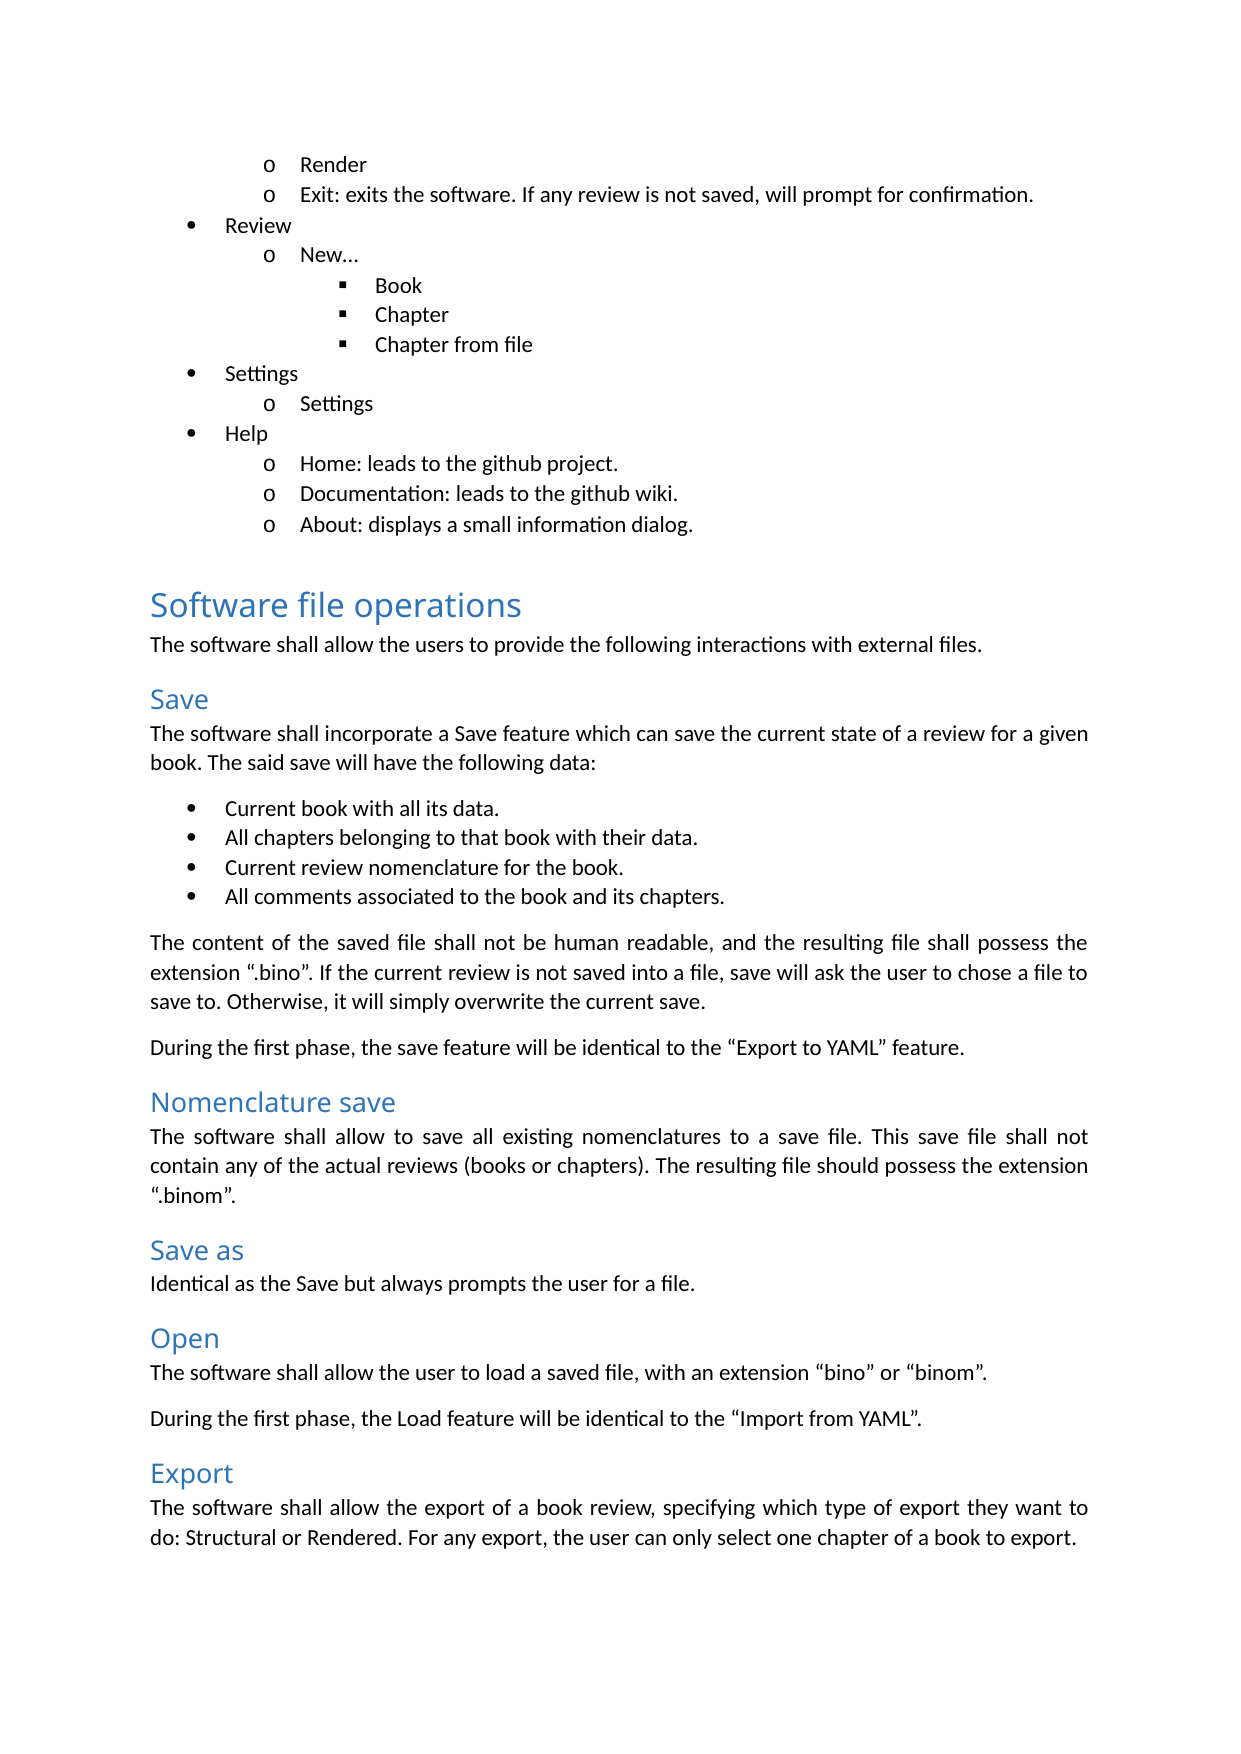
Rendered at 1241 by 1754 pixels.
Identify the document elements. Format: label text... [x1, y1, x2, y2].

list Exit: exits the software. If any review is not saved, will prompt for confirmation. [262, 181, 1090, 210]
list New… [262, 241, 1090, 270]
subtitle Software file operations [150, 582, 1090, 628]
text During the first phase, the Load feature will be identical to the “Import from YAML”. [150, 1404, 1090, 1432]
text The software shall allow to save all existing nomenclatures to a save file. This save file shall not contain any of the actual reviews (books or chapters). The resulting file should possess the extension “.binom”. [150, 1122, 1090, 1209]
list Chapter [337, 301, 1090, 329]
list Review [187, 211, 1090, 239]
text During the first phase, the save feature will be identical to the “Export to YAML” feature. [150, 1033, 1090, 1061]
list Render [262, 150, 1090, 179]
text The software shall allow the users to provide the following interactions with external files. [150, 630, 1090, 658]
list Chapter from file [337, 330, 1090, 358]
list Documentation: leads to the github wiki. [262, 479, 1090, 508]
list Current book with all its data. [187, 794, 1090, 822]
list All chapters belonging to that book with their data. [187, 823, 1090, 852]
text The content of the saved file shall not be human readable, and the resulting file shall possess the extension “.bino”. If the current review is not saved into a file, save will ask the user to chose a file to save to. Otherwise, it will simply overwrite the current save. [150, 928, 1090, 1015]
list Home: leads to the github project. [262, 449, 1090, 478]
subtitle Export [150, 1455, 1090, 1492]
subtitle Save as [150, 1231, 1090, 1268]
text The software shall allow the user to load a saved file, with an extension “bino” or “binom”. [150, 1358, 1090, 1386]
text The software shall allow the export of a book review, specifying which type of export they want to do: Structural or Rendered. For any export, the user can only select one chapter of a book to export. [150, 1493, 1090, 1551]
list Settings [187, 359, 1090, 387]
subtitle Save [150, 680, 1090, 717]
text Identical as the Save but always prompts the user for a file. [150, 1269, 1090, 1298]
list Help [187, 419, 1090, 447]
subtitle Open [150, 1320, 1090, 1357]
list About: displays a small information dialog. [262, 510, 1090, 539]
list Book [337, 271, 1090, 299]
list All comments associated to the book and its chapters. [187, 882, 1090, 910]
subtitle Nomenclature save [150, 1083, 1090, 1120]
text The software shall incorporate a Save feature which can save the current state of a review for a given book. The said save will have the following data: [150, 719, 1090, 776]
list Current review nomenclature for the book. [187, 853, 1090, 881]
list Settings [262, 389, 1090, 418]
